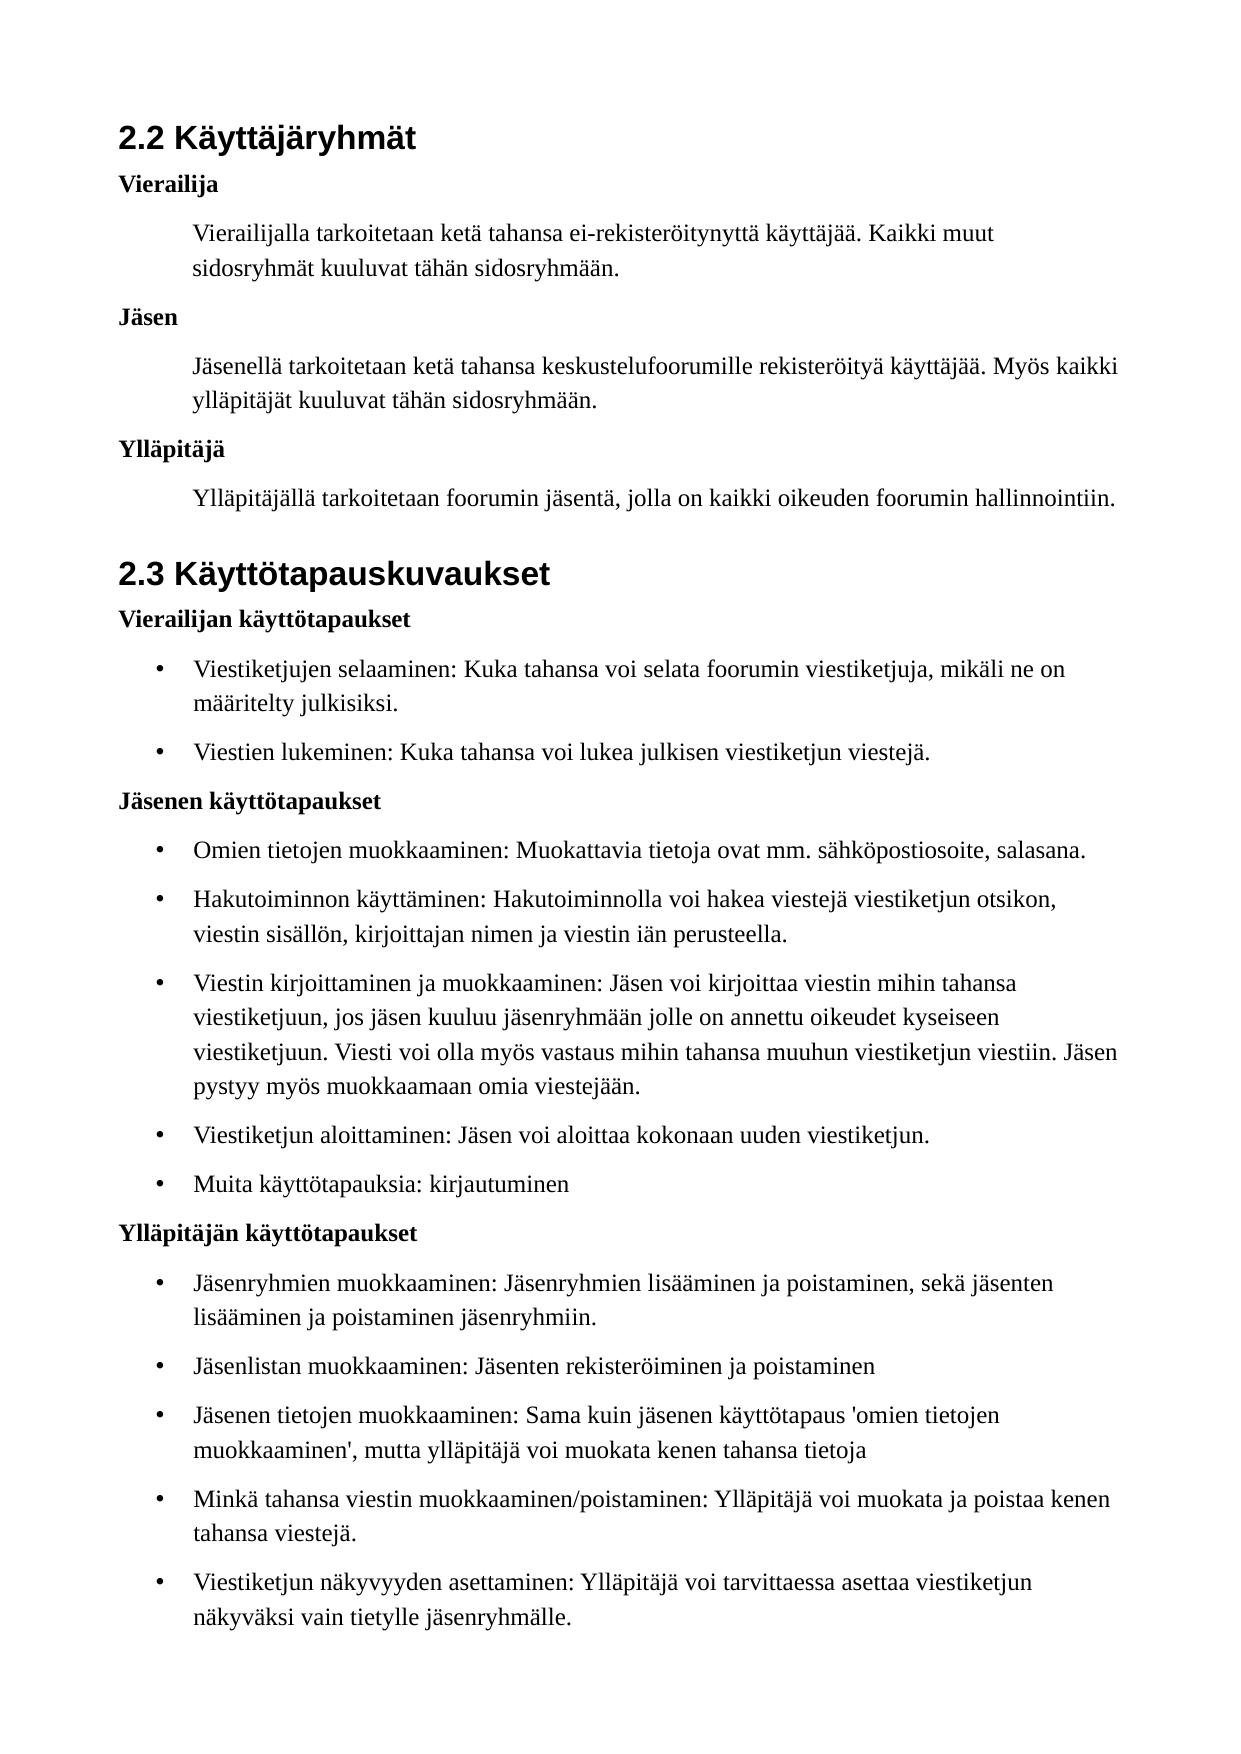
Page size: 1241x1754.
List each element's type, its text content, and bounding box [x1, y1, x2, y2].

text Jäsen [118, 302, 1122, 331]
list Hakutoiminnon käyttäminen: Hakutoiminnolla voi hakea viestejä viestiketjun otsikon, viestin sisällön, kirjoittajan nimen ja viestin iän perusteella. [156, 884, 1122, 948]
text Jäsenellä tarkoitetaan ketä tahansa keskustelufoorumille rekisteröityä käyttäjää. Myös kaikki ylläpitäjät kuuluvat tähän sidosryhmään. [192, 351, 1122, 414]
list Viestin kirjoittaminen ja muokkaaminen: Jäsen voi kirjoittaa viestin mihin tahansa viestiketjuun, jos jäsen kuuluu jäsenryhmään jolle on annettu oikeudet kyseiseen viestiketjuun. Viesti voi olla myös vastaus mihin tahansa muuhun viestiketjun viestiin. Jäsen pystyy myös muokkaamaan omia viestejään. [156, 968, 1122, 1100]
list Viestiketjujen selaaminen: Kuka tahansa voi selata foorumin viestiketjuja, mikäli ne on määritelty julkisiksi. [156, 654, 1122, 717]
text Ylläpitäjän käyttötapaukset [118, 1218, 1122, 1247]
list Viestiketjun näkyvyyden asettaminen: Ylläpitäjä voi tarvittaessa asettaa viestiketjun näkyväksi vain tietylle jäsenryhmälle. [156, 1567, 1122, 1631]
list Jäsenryhmien muokkaaminen: Jäsenryhmien lisääminen ja poistaminen, sekä jäsenten lisääminen ja poistaminen jäsenryhmiin. [156, 1268, 1122, 1331]
list Omien tietojen muokkaaminen: Muokattavia tietoja ovat mm. sähköpostiosoite, salasana. [156, 835, 1122, 864]
list Jäsenlistan muokkaaminen: Jäsenten rekisteröiminen ja poistaminen [156, 1351, 1122, 1380]
list Jäsenen tietojen muokkaaminen: Sama kuin jäsenen käyttötapaus 'omien tietojen muokkaaminen', mutta ylläpitäjä voi muokata kenen tahansa tietoja [156, 1400, 1122, 1463]
subtitle 2.3 Käyttötapauskuvaukset [118, 553, 1122, 592]
text Vierailijan käyttötapaukset [118, 604, 1122, 633]
text Vierailija [118, 169, 1122, 198]
text Jäsenen käyttötapaukset [118, 786, 1122, 815]
list Viestien lukeminen: Kuka tahansa voi lukea julkisen viestiketjun viestejä. [156, 737, 1122, 766]
text Vierailijalla tarkoitetaan ketä tahansa ei-rekisteröitynyttä käyttäjää. Kaikki muut sidosryhmät kuuluvat tähän sidosryhmään. [192, 218, 1122, 282]
list Minkä tahansa viestin muokkaaminen/poistaminen: Ylläpitäjä voi muokata ja poistaa kenen tahansa viestejä. [156, 1484, 1122, 1547]
text Ylläpitäjä [118, 434, 1122, 463]
text Ylläpitäjällä tarkoitetaan foorumin jäsentä, jolla on kaikki oikeuden foorumin hallinnointiin. [192, 483, 1122, 512]
subtitle 2.2 Käyttäjäryhmät [118, 118, 1122, 157]
list Viestiketjun aloittaminen: Jäsen voi aloittaa kokonaan uuden viestiketjun. [156, 1120, 1122, 1149]
list Muita käyttötapauksia: kirjautuminen [156, 1169, 1122, 1198]
